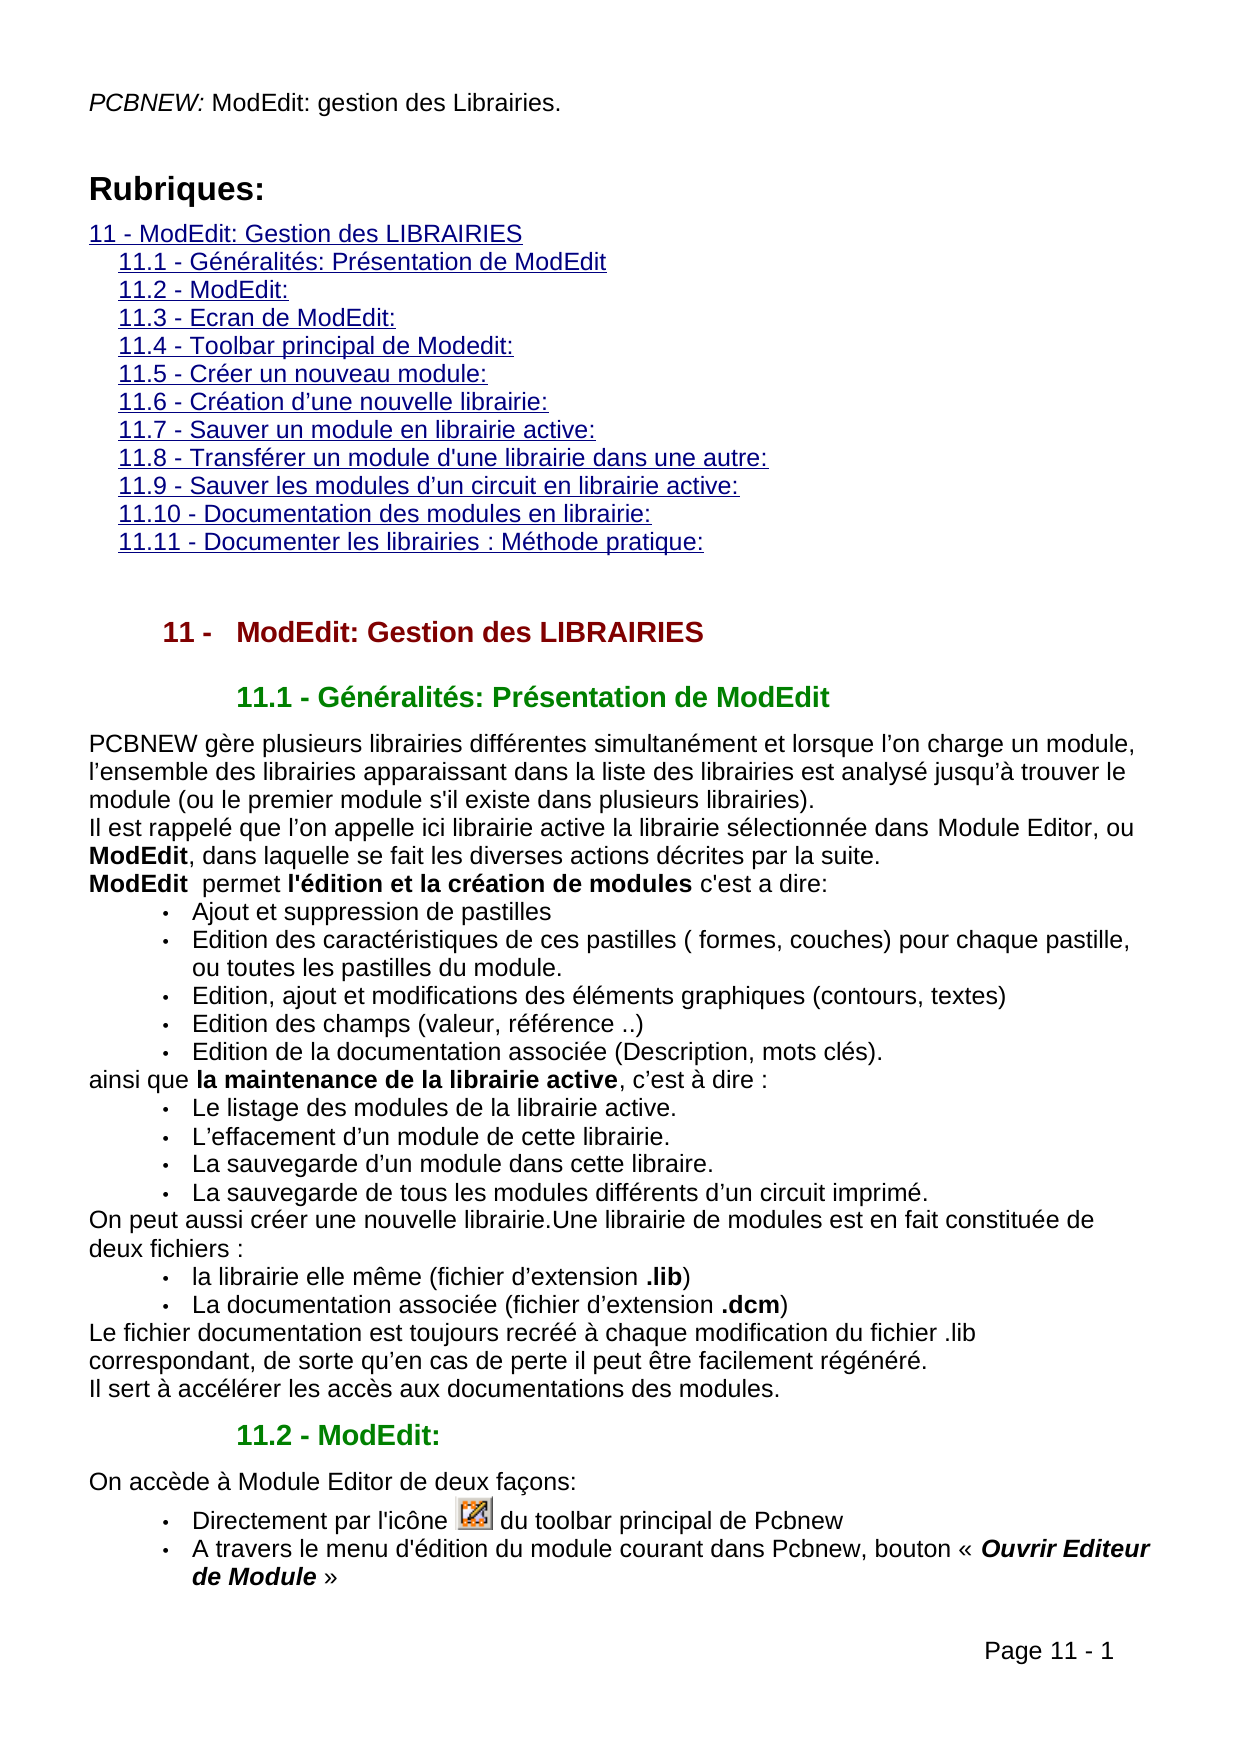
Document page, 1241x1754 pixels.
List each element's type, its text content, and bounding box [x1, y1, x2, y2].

text Il sert à accélérer les accès aux documentations des modules. [88, 1374, 1152, 1403]
subtitle ModEdit: Gestion des LIBRAIRIES [88, 616, 1152, 649]
text 11.6 - Création d’une nouvelle librairie: [118, 388, 1152, 416]
text 11.9 - Sauver les modules d’un circuit en librairie active: [118, 472, 1152, 500]
text Il est rappelé que l’on appelle ici librairie active la librairie sélectionnée dans Module Editor, ou ModEdit, dans laquelle se fait les diverses actions décrites par la suite. [88, 814, 1152, 870]
list Le listage des modules de la librairie active. [162, 1094, 1152, 1122]
text 11.4 - Toolbar principal de Modedit: [118, 332, 1152, 360]
list Ajout et suppression de pastilles [162, 898, 1152, 926]
text 11.7 - Sauver un module en librairie active: [118, 416, 1152, 444]
list La sauvegarde d’un module dans cette libraire. [162, 1150, 1152, 1178]
text 11.1 - Généralités: Présentation de ModEdit [118, 248, 1152, 276]
list la librairie elle même (fichier d’extension .lib) [162, 1262, 1152, 1291]
text 11.10 - Documentation des modules en librairie: [118, 500, 1152, 528]
text 11.8 - Transférer un module d'une librairie dans une autre: [118, 444, 1152, 472]
text PCBNEW gère plusieurs librairies différentes simultanément et lorsque l’on charge un module, l’ensemble des librairies apparaissant dans la liste des librairies est analysé jusqu’à trouver le module (ou le premier module s'il existe dans plusieurs librairies). [88, 730, 1152, 814]
text 11.3 - Ecran de ModEdit: [118, 304, 1152, 332]
text On accède à Module Editor de deux façons: [88, 1468, 1152, 1496]
text ModEdit permet l'édition et la création de modules c'est a dire: [88, 870, 1152, 898]
text ainsi que la maintenance de la librairie active, c’est à dire : [88, 1066, 1152, 1094]
text Le fichier documentation est toujours recréé à chaque modification du fichier .lib correspondant, de sorte qu’en cas de perte il peut être facilement régénéré. [88, 1318, 1152, 1374]
subtitle ModEdit: [162, 1419, 1152, 1451]
text 11.2 - ModEdit: [118, 276, 1152, 304]
list L’effacement d’un module de cette librairie. [162, 1122, 1152, 1150]
list La sauvegarde de tous les modules différents d’un circuit imprimé. [162, 1178, 1152, 1206]
subtitle Rubriques: [88, 169, 1152, 207]
list Directement par l'icône du toolbar principal de Pcbnew [162, 1496, 1152, 1535]
text 11.11 - Documenter les librairies : Méthode pratique: [118, 528, 1152, 556]
text On peut aussi créer une nouvelle librairie.Une librairie de modules est en fait constituée de deux fichiers : [88, 1206, 1152, 1262]
list Edition de la documentation associée (Description, mots clés). [162, 1038, 1152, 1066]
text 11.5 - Créer un nouveau module: [118, 360, 1152, 388]
list Edition des caractéristiques de ces pastilles ( formes, couches) pour chaque pastille, ou toutes les pastilles du module. [162, 926, 1152, 982]
subtitle Généralités: Présentation de ModEdit [162, 681, 1152, 714]
text 11 - ModEdit: Gestion des LIBRAIRIES [88, 219, 1152, 248]
list Edition, ajout et modifications des éléments graphiques (contours, textes) [162, 982, 1152, 1010]
list A travers le menu d'édition du module courant dans Pcbnew, bouton « Ouvrir Editeur de Module » [162, 1535, 1152, 1591]
list Edition des champs (valeur, référence ..) [162, 1010, 1152, 1038]
picture [455, 1495, 493, 1530]
list La documentation associée (fichier d’extension .dcm) [162, 1291, 1152, 1318]
